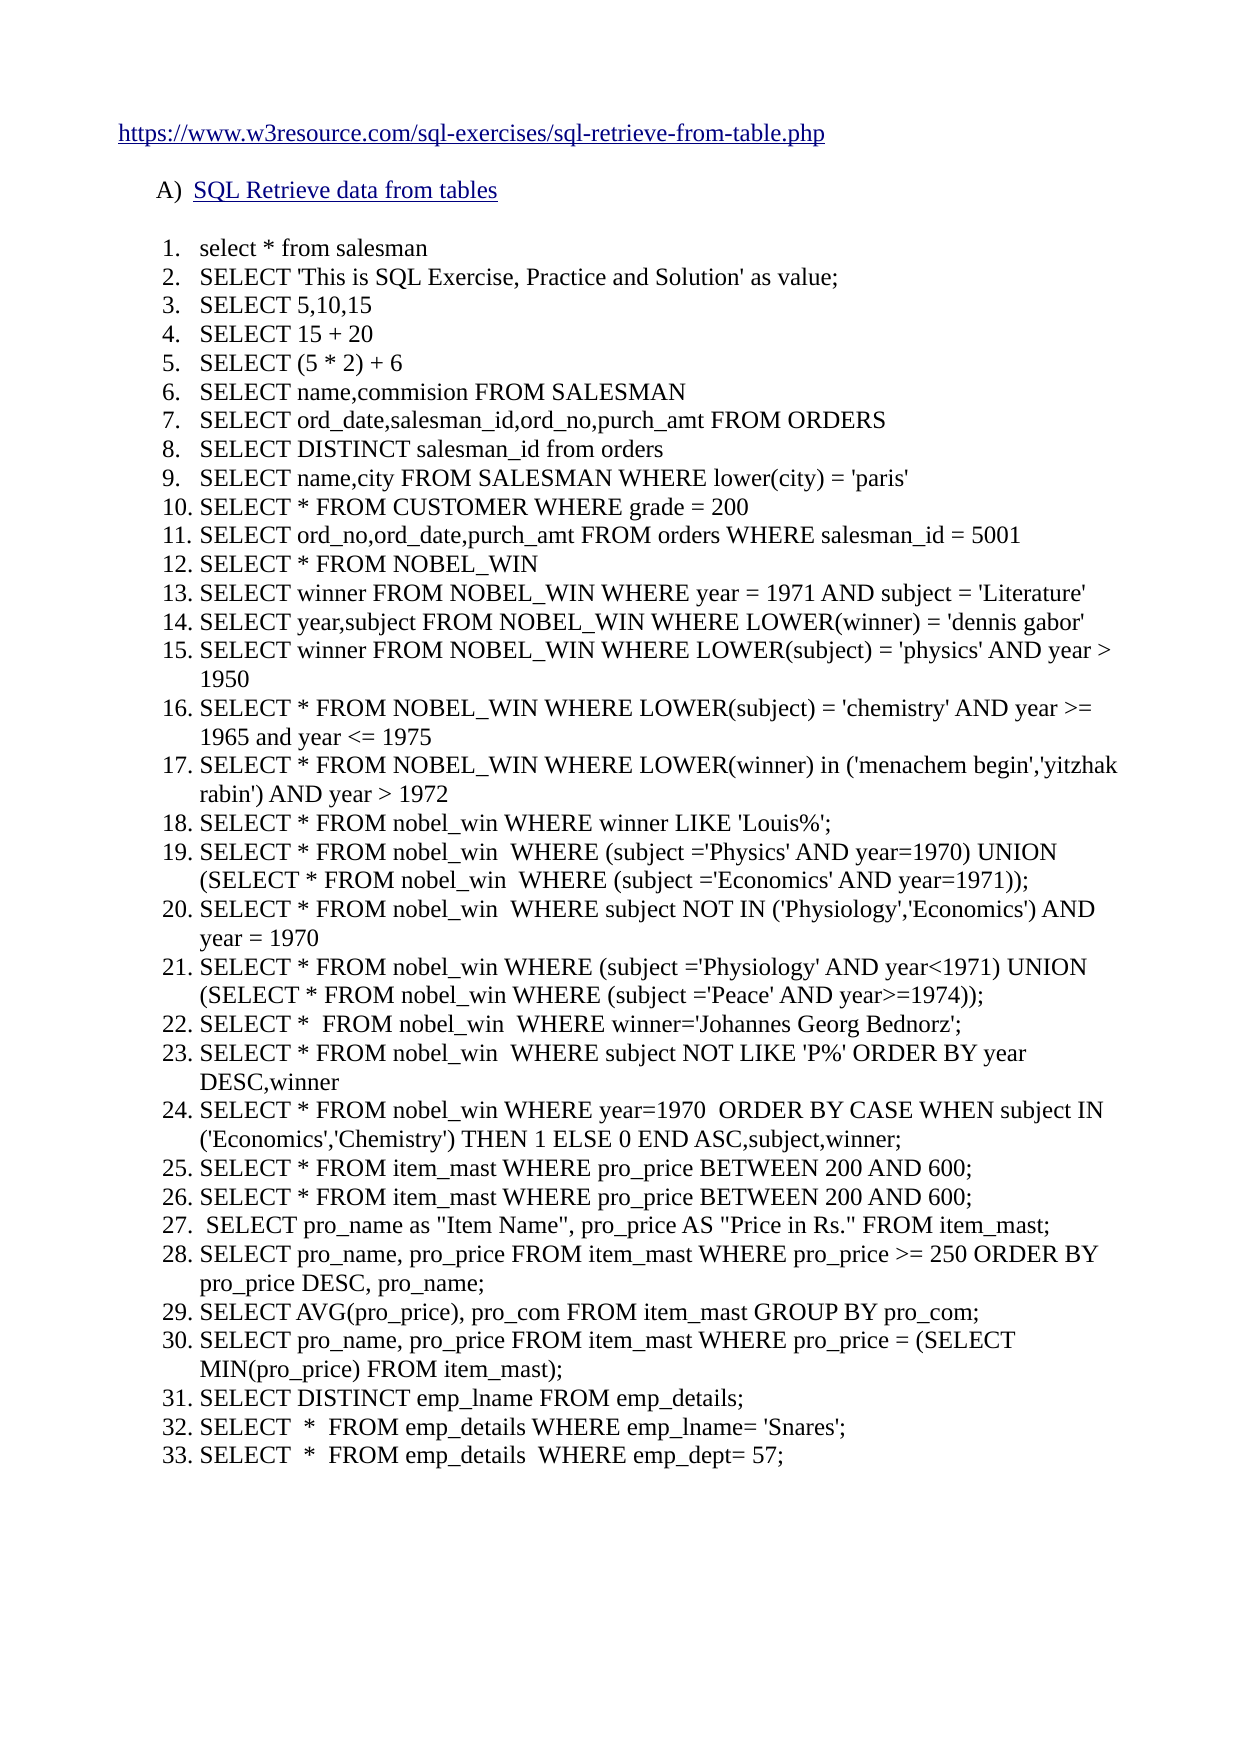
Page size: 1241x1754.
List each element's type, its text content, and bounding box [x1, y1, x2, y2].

list SELECT year,subject FROM NOBEL_WIN WHERE LOWER(winner) = 'dennis gabor' [162, 607, 1122, 636]
list SELECT DISTINCT salesman_id from orders [162, 434, 1122, 463]
list SQL Retrieve data from tables [156, 176, 1122, 204]
list SELECT pro_name, pro_price FROM item_mast WHERE pro_price = (SELECT MIN(pro_price) FROM item_mast); [162, 1326, 1122, 1383]
list SELECT * FROM emp_details WHERE emp_dept= 57; [162, 1441, 1122, 1469]
list SELECT * FROM item_mast WHERE pro_price BETWEEN 200 AND 600; [162, 1182, 1122, 1211]
list SELECT * FROM nobel_win WHERE subject NOT LIKE 'P%' ORDER BY year DESC,winner [162, 1038, 1122, 1096]
list SELECT * FROM nobel_win WHERE (subject ='Physiology' AND year<1971) UNION (SELECT * FROM nobel_win WHERE (subject ='Peace' AND year>=1974)); [162, 952, 1122, 1009]
list SELECT * FROM nobel_win WHERE winner='Johannes Georg Bednorz'; [162, 1009, 1122, 1038]
list SELECT * FROM NOBEL_WIN [162, 549, 1122, 578]
list SELECT pro_name as "Item Name", pro_price AS "Price in Rs." FROM item_mast; [162, 1211, 1122, 1239]
list SELECT * FROM NOBEL_WIN WHERE LOWER(winner) in ('menachem begin','yitzhak rabin') AND year > 1972 [162, 751, 1122, 808]
list SELECT pro_name, pro_price FROM item_mast WHERE pro_price >= 250 ORDER BY pro_price DESC, pro_name; [162, 1239, 1122, 1297]
text https://www.w3resource.com/sql-exercises/sql-retrieve-from-table.php [118, 118, 1122, 147]
list select * from salesman [162, 233, 1122, 262]
list SELECT * FROM nobel_win WHERE (subject ='Physics' AND year=1970) UNION (SELECT * FROM nobel_win WHERE (subject ='Economics' AND year=1971)); [162, 837, 1122, 894]
list SELECT * FROM nobel_win WHERE year=1970 ORDER BY CASE WHEN subject IN ('Economics','Chemistry') THEN 1 ELSE 0 END ASC,subject,winner; [162, 1096, 1122, 1153]
list SELECT (5 * 2) + 6 [162, 348, 1122, 377]
list SELECT * FROM item_mast WHERE pro_price BETWEEN 200 AND 600; [162, 1153, 1122, 1182]
list SELECT 5,10,15 [162, 291, 1122, 319]
list SELECT name,city FROM SALESMAN WHERE lower(city) = 'paris' [162, 463, 1122, 492]
list SELECT * FROM nobel_win WHERE subject NOT IN ('Physiology','Economics') AND year = 1970 [162, 894, 1122, 952]
list SELECT name,commision FROM SALESMAN [162, 377, 1122, 406]
list SELECT * FROM nobel_win WHERE winner LIKE 'Louis%'; [162, 808, 1122, 837]
list SELECT * FROM CUSTOMER WHERE grade = 200 [162, 492, 1122, 521]
list SELECT DISTINCT emp_lname FROM emp_details; [162, 1383, 1122, 1412]
list SELECT * FROM NOBEL_WIN WHERE LOWER(subject) = 'chemistry' AND year >= 1965 and year <= 1975 [162, 693, 1122, 751]
list SELECT * FROM emp_details WHERE emp_lname= 'Snares'; [162, 1412, 1122, 1441]
list SELECT 'This is SQL Exercise, Practice and Solution' as value; [162, 262, 1122, 291]
list SELECT 15 + 20 [162, 319, 1122, 348]
list SELECT ord_no,ord_date,purch_amt FROM orders WHERE salesman_id = 5001 [162, 521, 1122, 549]
list SELECT winner FROM NOBEL_WIN WHERE year = 1971 AND subject = 'Literature' [162, 578, 1122, 607]
list SELECT ord_date,salesman_id,ord_no,purch_amt FROM ORDERS [162, 406, 1122, 434]
list SELECT AVG(pro_price), pro_com FROM item_mast GROUP BY pro_com; [162, 1297, 1122, 1326]
list SELECT winner FROM NOBEL_WIN WHERE LOWER(subject) = 'physics' AND year > 1950 [162, 636, 1122, 693]
